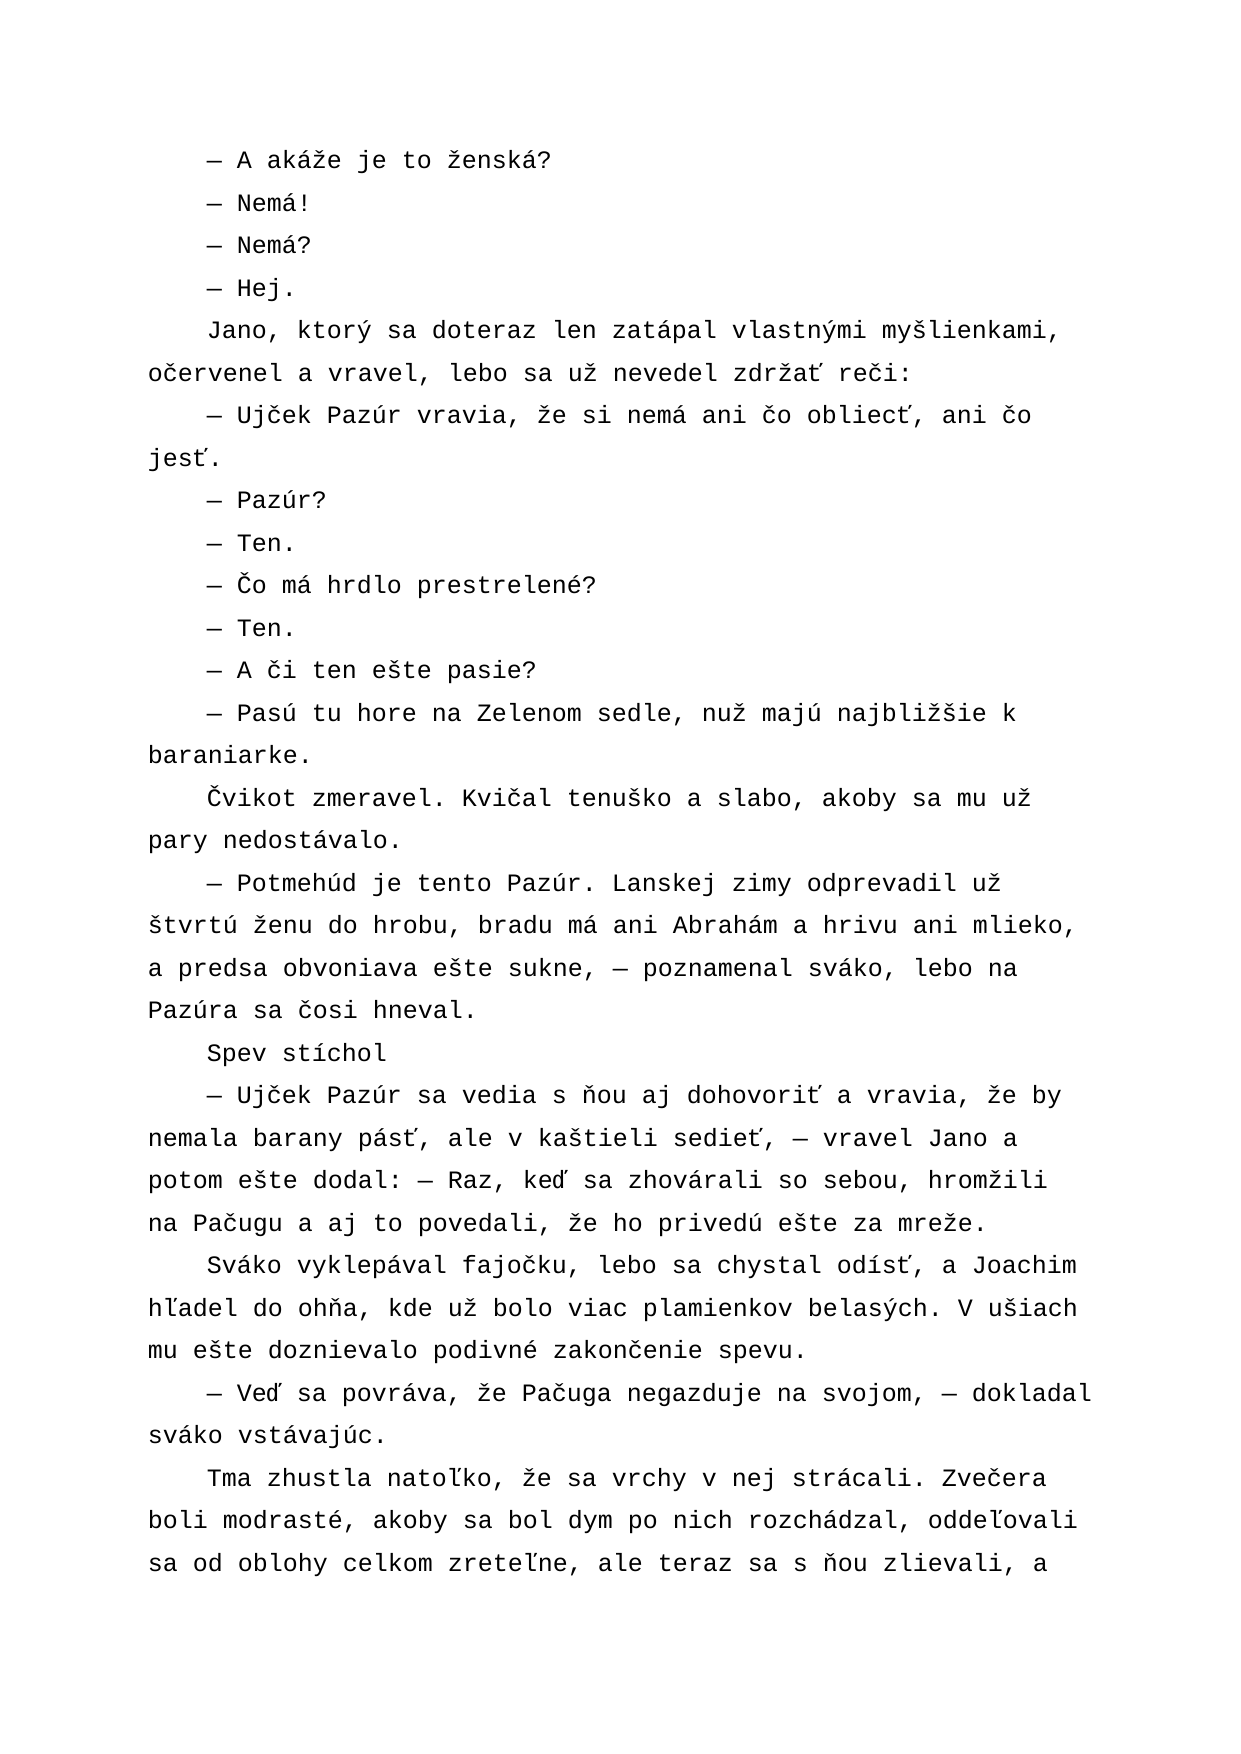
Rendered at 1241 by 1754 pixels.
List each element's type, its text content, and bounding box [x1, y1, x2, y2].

text Čvikot zmeravel. Kvičal tenuško a slabo, akoby sa mu už pary nedostávalo. [148, 785, 1092, 856]
text — A či ten ešte pasie? [148, 658, 1092, 686]
text — Ujček Pazúr sa vedia s ňou aj dohovoriť a vravia, že by nemala barany pásť, ale v kaštieli sedieť, — vravel Jano a potom ešte dodal: — Raz, keď sa zhovárali so sebou, hromžili na Pačugu a aj to povedali, že ho privedú ešte za mreže. [148, 1083, 1092, 1238]
text — Hej. [148, 275, 1092, 303]
text — Nemá? [148, 233, 1092, 261]
text — A akáže je to ženská? [148, 148, 1092, 176]
text — Pazúr? [148, 488, 1092, 516]
text — Veď sa povráva, že Pačuga negazduje na svojom, — dokladal sváko vstávajúc. [148, 1380, 1092, 1451]
text — Ten. [148, 615, 1092, 643]
text — Ten. [148, 530, 1092, 558]
text Tma zhustla natoľko, že sa vrchy v nej strácali. Zvečera boli modrasté, akoby sa bol dym po nich rozchádzal, oddeľovali sa od oblohy celkom zreteľne, ale teraz sa s ňou zlievali, a [148, 1465, 1092, 1578]
text Jano, ktorý sa doteraz len zatápal vlastnými myšlienkami, očervenel a vravel, lebo sa už nevedel zdržať reči: [148, 318, 1092, 388]
text — Pasú tu hore na Zelenom sedle, nuž majú najbližšie k baraniarke. [148, 700, 1092, 771]
text Spev stíchol [148, 1040, 1092, 1068]
text — Ujček Pazúr vravia, že si nemá ani čo obliecť, ani čo jesť. [148, 403, 1092, 473]
text — Nemá! [148, 190, 1092, 218]
text — Potmehúd je tento Pazúr. Lanskej zimy odprevadil už štvrtú ženu do hrobu, bradu má ani Abrahám a hrivu ani mlieko, a predsa obvoniava ešte sukne, — poznamenal sváko, lebo na Pazúra sa čosi hneval. [148, 870, 1092, 1026]
text — Čo má hrdlo prestrelené? [148, 573, 1092, 601]
text Sváko vyklepával fajočku, lebo sa chystal odísť, a Joachim hľadel do ohňa, kde už bolo viac plamienkov belasých. V ušiach mu ešte doznievalo podivné zakončenie spevu. [148, 1253, 1092, 1366]
